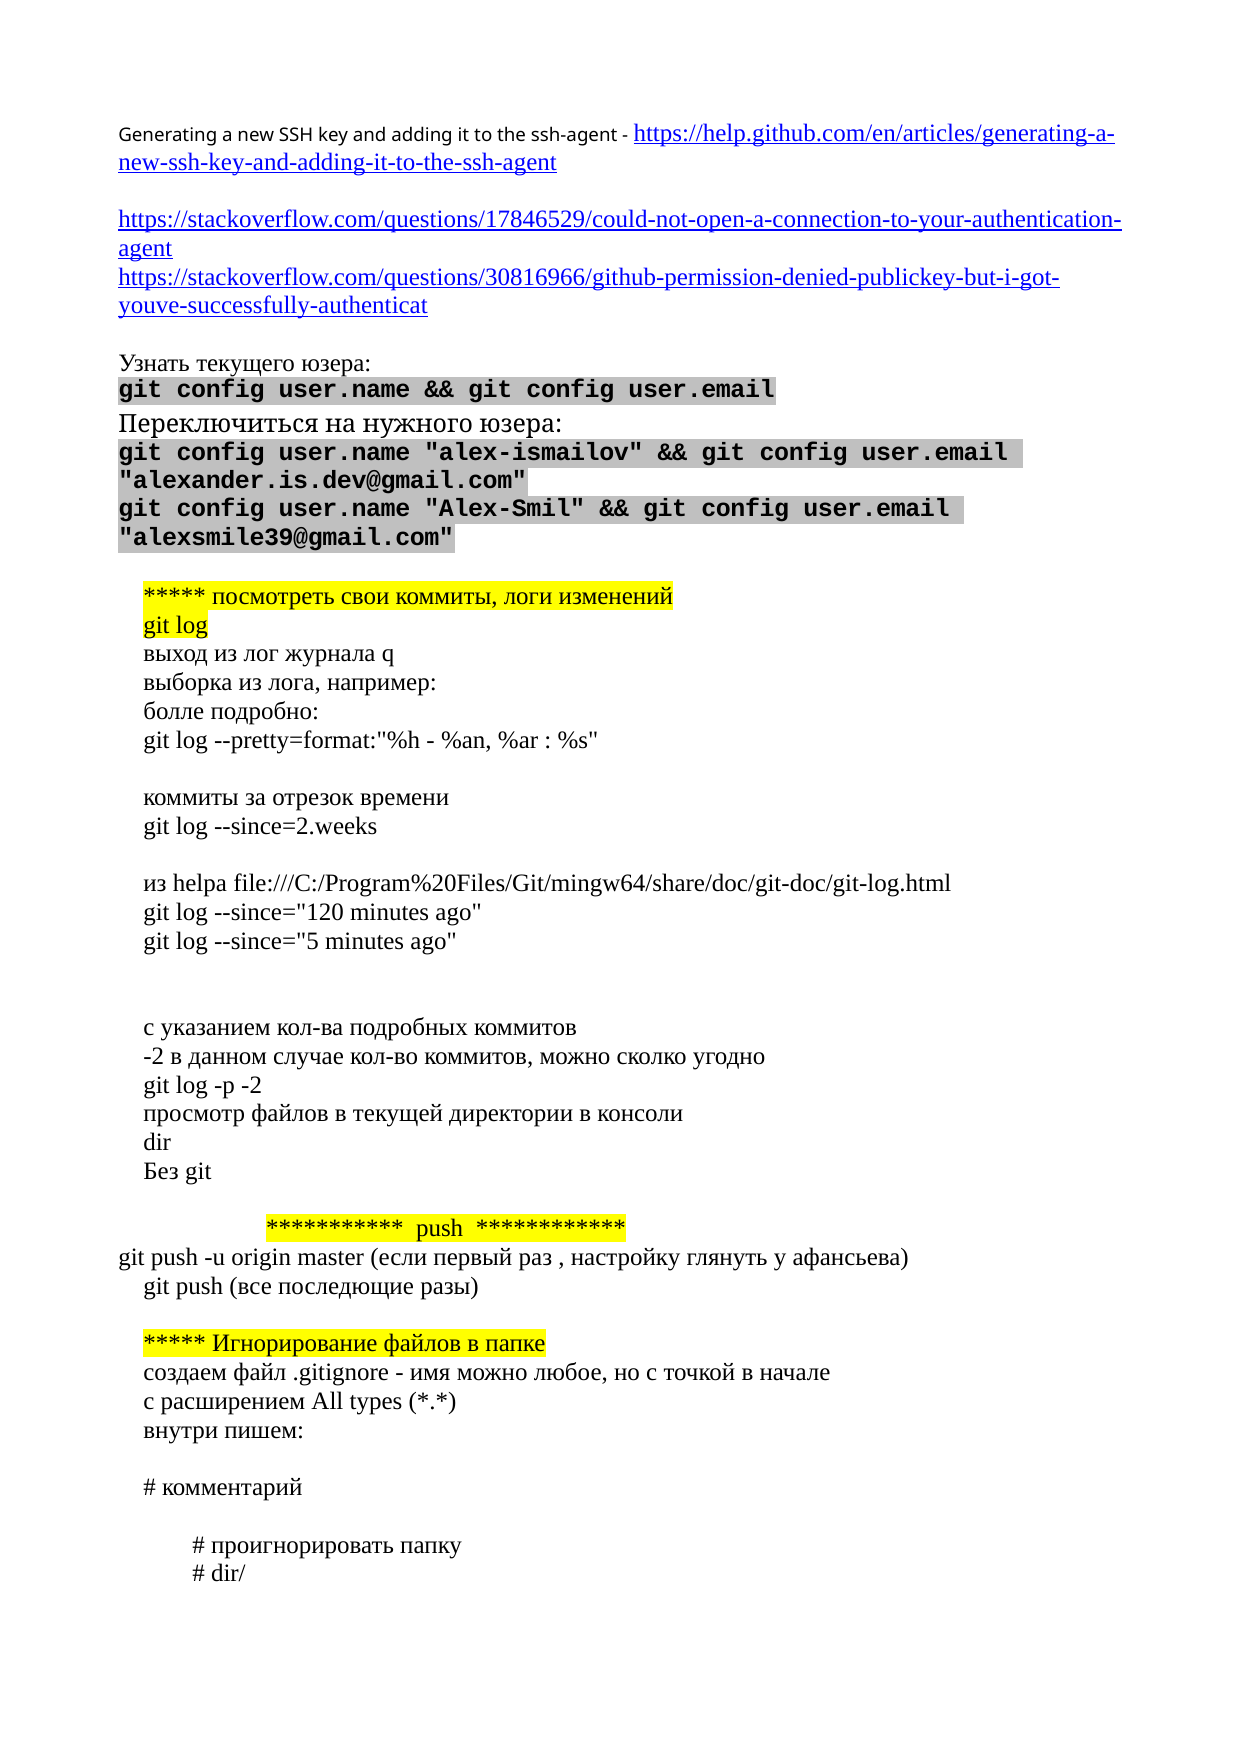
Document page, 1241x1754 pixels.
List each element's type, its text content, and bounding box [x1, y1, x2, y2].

text *********** push ************ [118, 1213, 1122, 1242]
text из helpa file:///C:/Program%20Files/Git/mingw64/share/doc/git-doc/git-log.html [118, 868, 1122, 897]
text выборка из лога, например: [118, 667, 1122, 696]
text Переключиться на нужного юзера: [118, 405, 1122, 439]
text болле подробно: [118, 696, 1122, 725]
text agent [118, 231, 1122, 262]
text с расширением All types (*.*) [118, 1386, 1122, 1415]
text git log --since="120 minutes ago" [118, 897, 1122, 926]
text git log --since=2.weeks [118, 811, 1122, 840]
text с указанием кол-ва подробных коммитов [118, 1012, 1122, 1041]
text ***** Игнорирование файлов в папке [118, 1328, 1122, 1357]
text # dir/ [118, 1558, 1122, 1587]
text выход из лог журнала q [118, 638, 1122, 667]
text просмотр файлов в текущей директории в консоли [118, 1098, 1122, 1127]
text git log --pretty=format:"%h - %an, %ar : %s" [118, 725, 1122, 753]
text git config user.name "Alex-Smil" && git config user.email "alexsmile39@gmail.com" [118, 496, 1122, 553]
text Без git [118, 1156, 1122, 1185]
text внутри пишем: [118, 1415, 1122, 1443]
text ***** посмотреть свои коммиты, логи изменений [118, 581, 1122, 610]
text # комментарий [118, 1472, 1122, 1501]
text dir [118, 1127, 1122, 1156]
text # проигнорировать папку [118, 1530, 1122, 1558]
text создаем файл .gitignore - имя можно любое, но с точкой в начале [118, 1357, 1122, 1386]
text Узнать текущего юзера: [118, 348, 1122, 377]
text git log [118, 610, 1122, 638]
text git push (все последющие разы) [118, 1271, 1122, 1300]
text коммиты за отрезок времени [118, 782, 1122, 811]
text git config user.name "alex-ismailov" && git config user.email "alexander.is.dev@gmail.com" [118, 439, 1122, 496]
text git config user.name && git config user.email [118, 377, 1122, 405]
text https://stackoverflow.com/questions/17846529/could-not-open-a-connection-to-your-authentication- [118, 204, 1122, 229]
text git log --since="5 minutes ago" [118, 926, 1122, 955]
text -2 в данном случае кол-во коммитов, можно сколко угодно [118, 1041, 1122, 1070]
text https://stackoverflow.com/questions/30816966/github-permission-denied-publickey-but-i-got-youve-successfully-authenticat [118, 262, 1122, 319]
text Generating a new SSH key and adding it to the ssh-agent - https://help.github.com/en/articles/generating-a-new-ssh-key-and-adding-it-to-the-ssh-agent [118, 118, 1122, 176]
text git log -p -2 [118, 1070, 1122, 1098]
text git push -u origin master (если первый раз , настройку глянуть у афансьева) [118, 1242, 1122, 1271]
